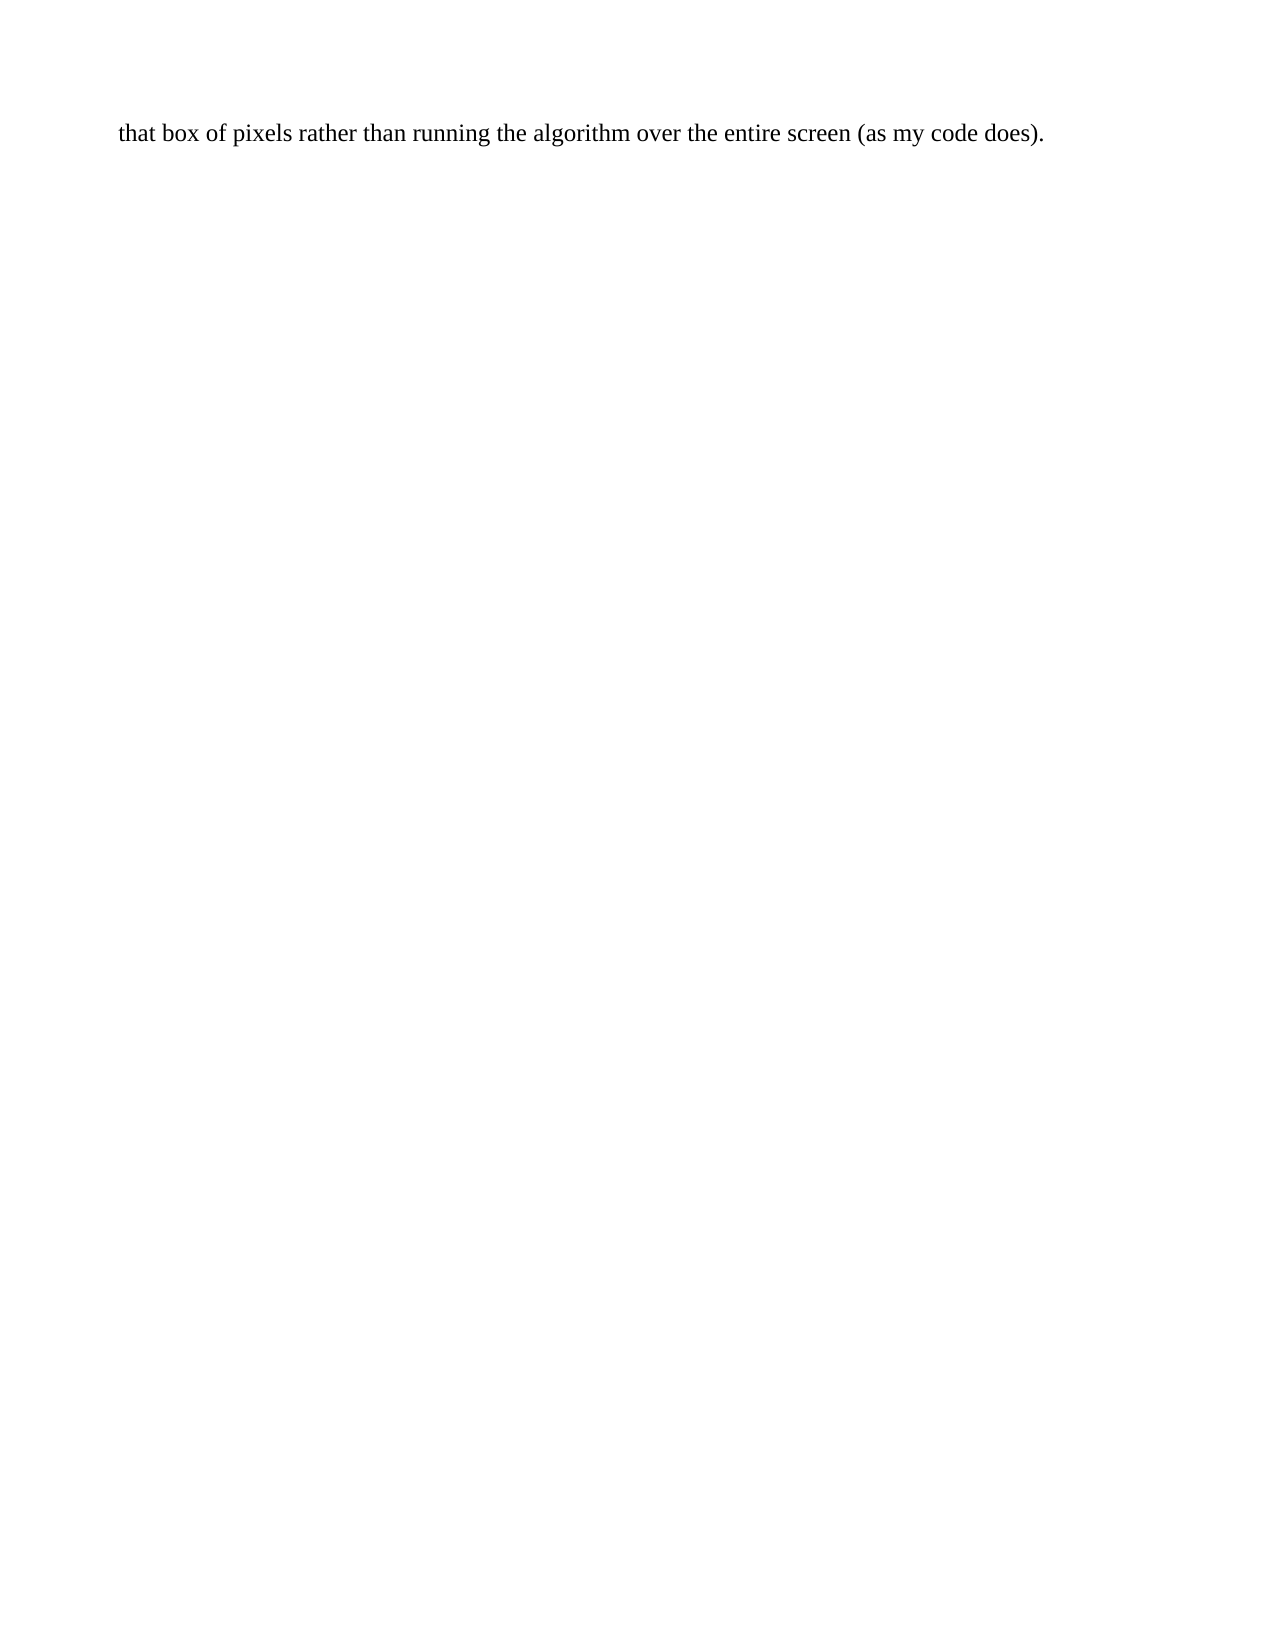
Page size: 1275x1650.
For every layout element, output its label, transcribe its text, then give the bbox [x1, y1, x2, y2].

text that box of pixels rather than running the algorithm over the entire screen (as my code does). [118, 118, 1157, 147]
